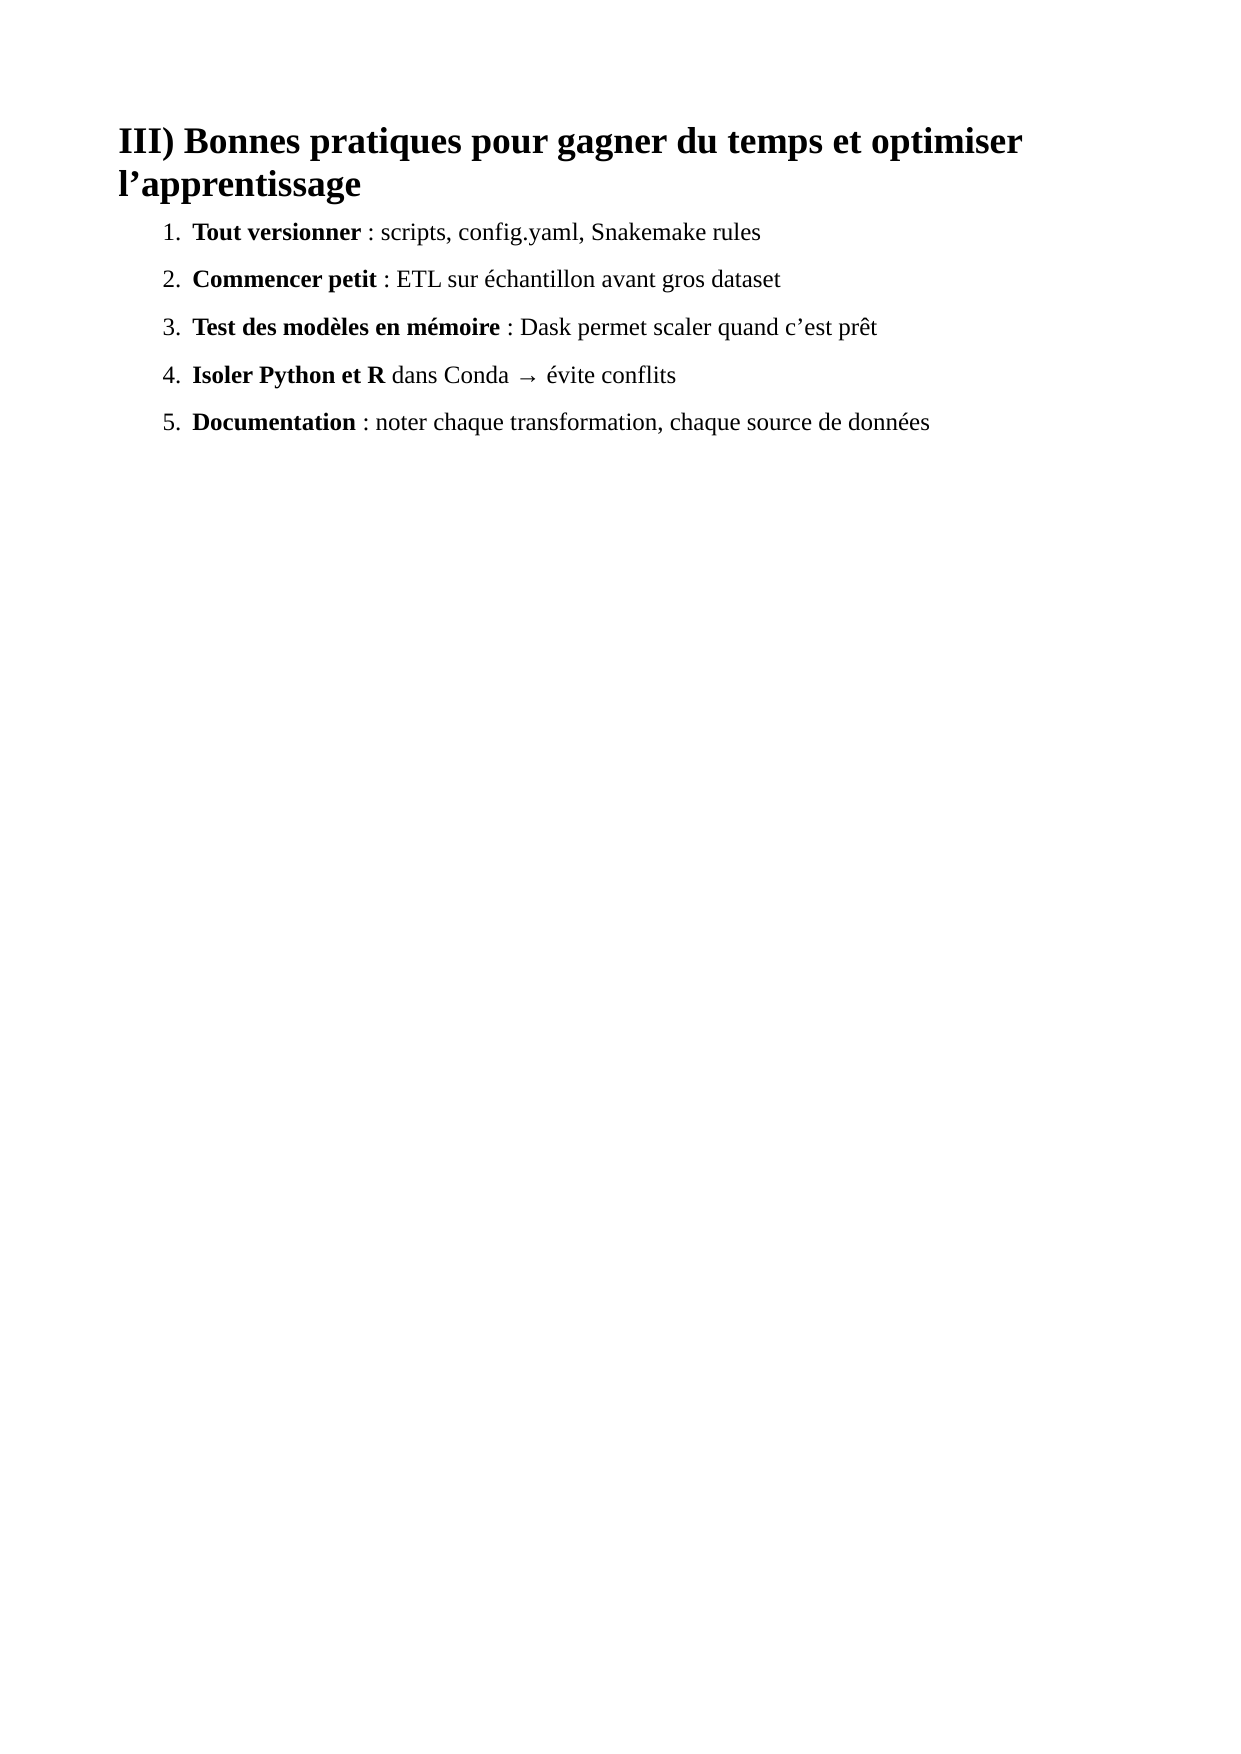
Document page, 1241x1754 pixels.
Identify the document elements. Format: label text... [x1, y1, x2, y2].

list Isoler Python et R dans Conda → évite conflits [162, 360, 1122, 388]
subtitle III) Bonnes pratiques pour gagner du temps et optimiser l’apprentissage [118, 118, 1122, 204]
list Test des modèles en mémoire : Dask permet scaler quand c’est prêt [162, 312, 1122, 341]
list Documentation : noter chaque transformation, chaque source de données [162, 407, 1122, 436]
list Tout versionner : scripts, config.yaml, Snakemake rules [162, 217, 1122, 246]
list Commencer petit : ETL sur échantillon avant gros dataset [162, 264, 1122, 293]
